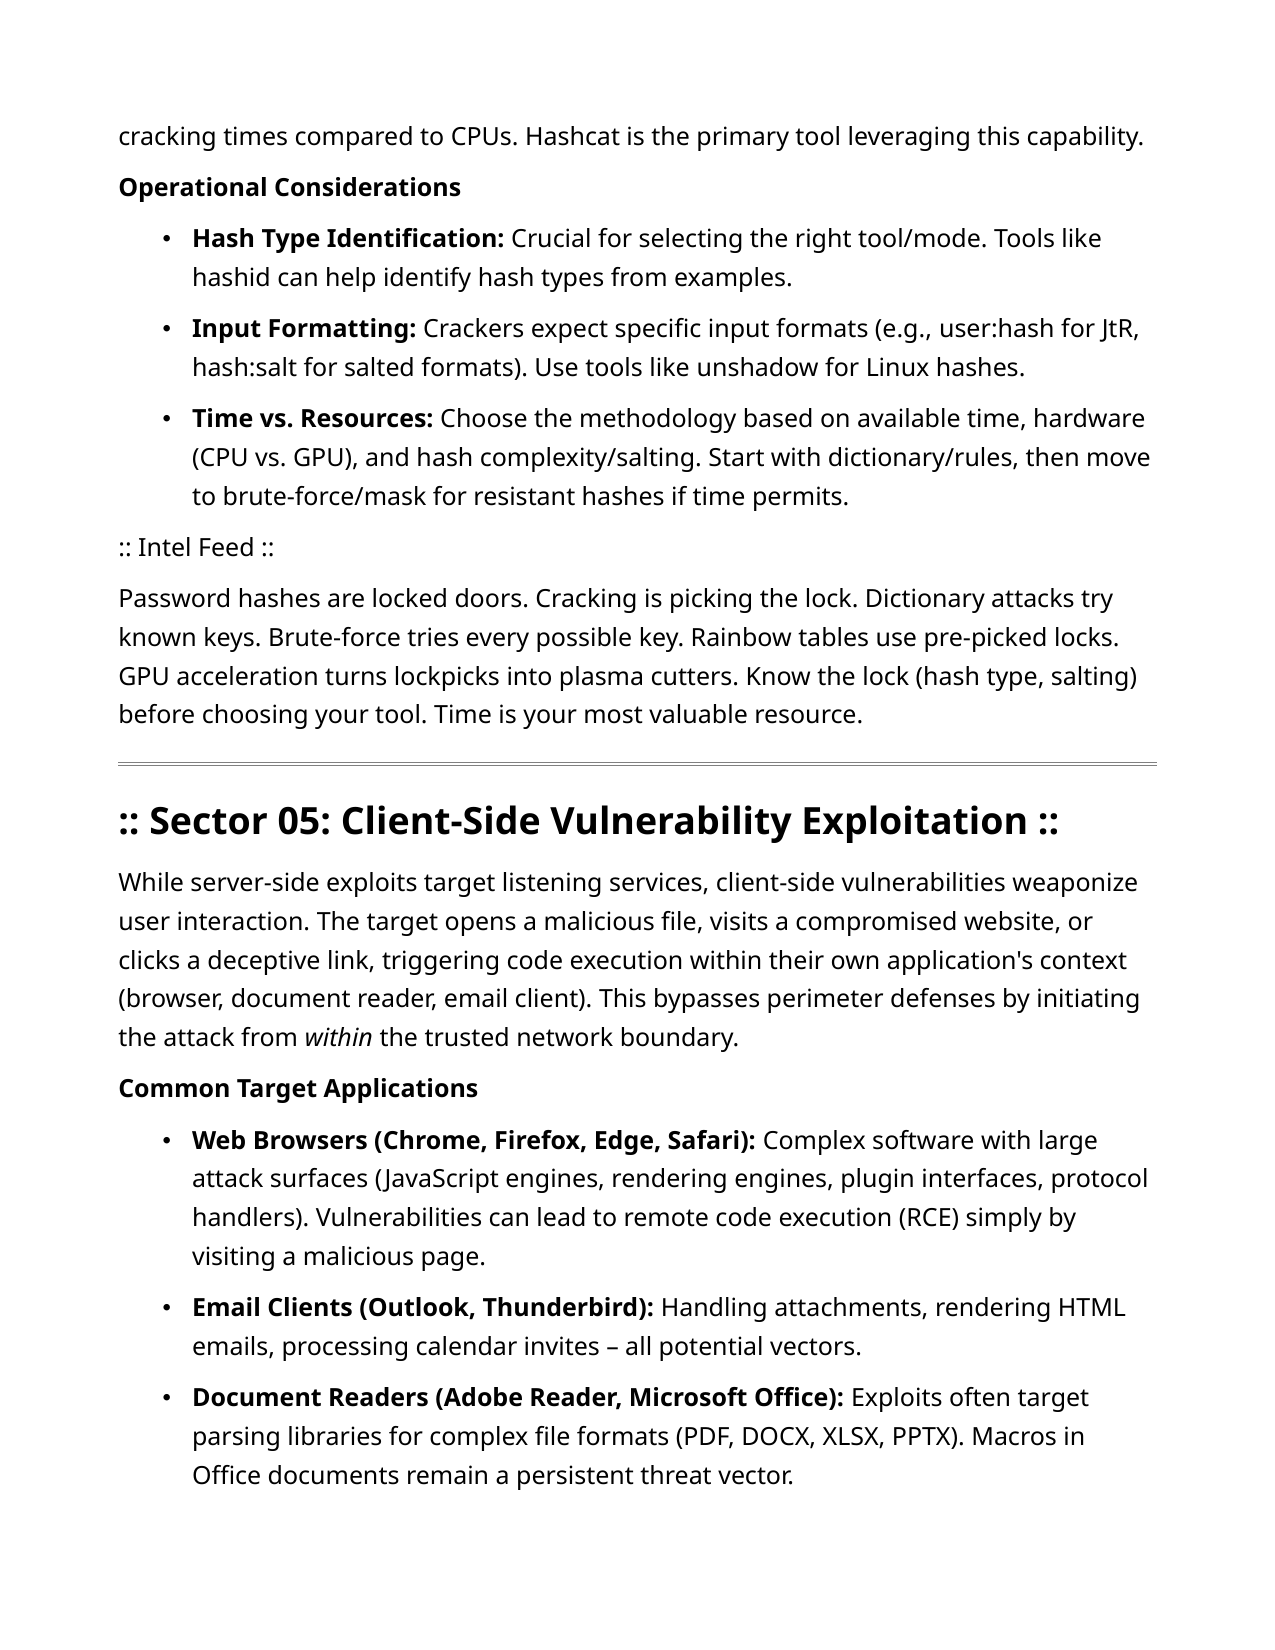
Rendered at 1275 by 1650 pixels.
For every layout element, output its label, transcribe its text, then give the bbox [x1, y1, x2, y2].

list Time vs. Resources: Choose the methodology based on available time, hardware (CPU vs. GPU), and hash complexity/salting. Start with dictionary/rules, then move to brute-force/mask for resistant hashes if time permits. [162, 401, 1157, 512]
list Email Clients (Outlook, Thunderbird): Handling attachments, rendering HTML emails, processing calendar invites – all potential vectors. [162, 1290, 1157, 1363]
subtitle :: Sector 05: Client-Side Vulnerability Exploitation :: [118, 794, 1157, 845]
list Web Browsers (Chrome, Firefox, Edge, Safari): Complex software with large attack surfaces (JavaScript engines, rendering engines, plugin interfaces, protocol handlers). Vulnerabilities can lead to remote code execution (RCE) simply by visiting a malicious page. [162, 1122, 1157, 1273]
text cracking times compared to CPUs. Hashcat is the primary tool leveraging this capability. [118, 118, 1157, 152]
list Hash Type Identification: Crucial for selecting the right tool/mode. Tools like hashid can help identify hash types from examples. [162, 221, 1157, 293]
list Input Formatting: Crackers expect specific input formats (e.g., user:hash for JtR, hash:salt for salted formats). Use tools like unshadow for Linux hashes. [162, 311, 1157, 383]
text While server-side exploits target listening services, client-side vulnerabilities weaponize user interaction. The target opens a malicious file, visits a compromised website, or clicks a deceptive link, triggering code execution within their own application's context (browser, document reader, email client). This bypasses perimeter defenses by initiating the attack from within the trusted network boundary. [118, 865, 1157, 1054]
list Document Readers (Adobe Reader, Microsoft Office): Exploits often target parsing libraries for complex file formats (PDF, DOCX, XLSX, PPTX). Macros in Office documents remain a persistent threat vector. [162, 1380, 1157, 1491]
text Password hashes are locked doors. Cracking is picking the lock. Dictionary attacks try known keys. Brute-force tries every possible key. Rainbow tables use pre-picked locks. GPU acceleration turns lockpicks into plasma cutters. Know the lock (hash type, salting) before choosing your tool. Time is your most valuable resource. [118, 581, 1157, 731]
text :: Intel Feed :: [118, 529, 1157, 563]
text Common Target Applications [118, 1071, 1157, 1105]
text Operational Considerations [118, 169, 1157, 203]
